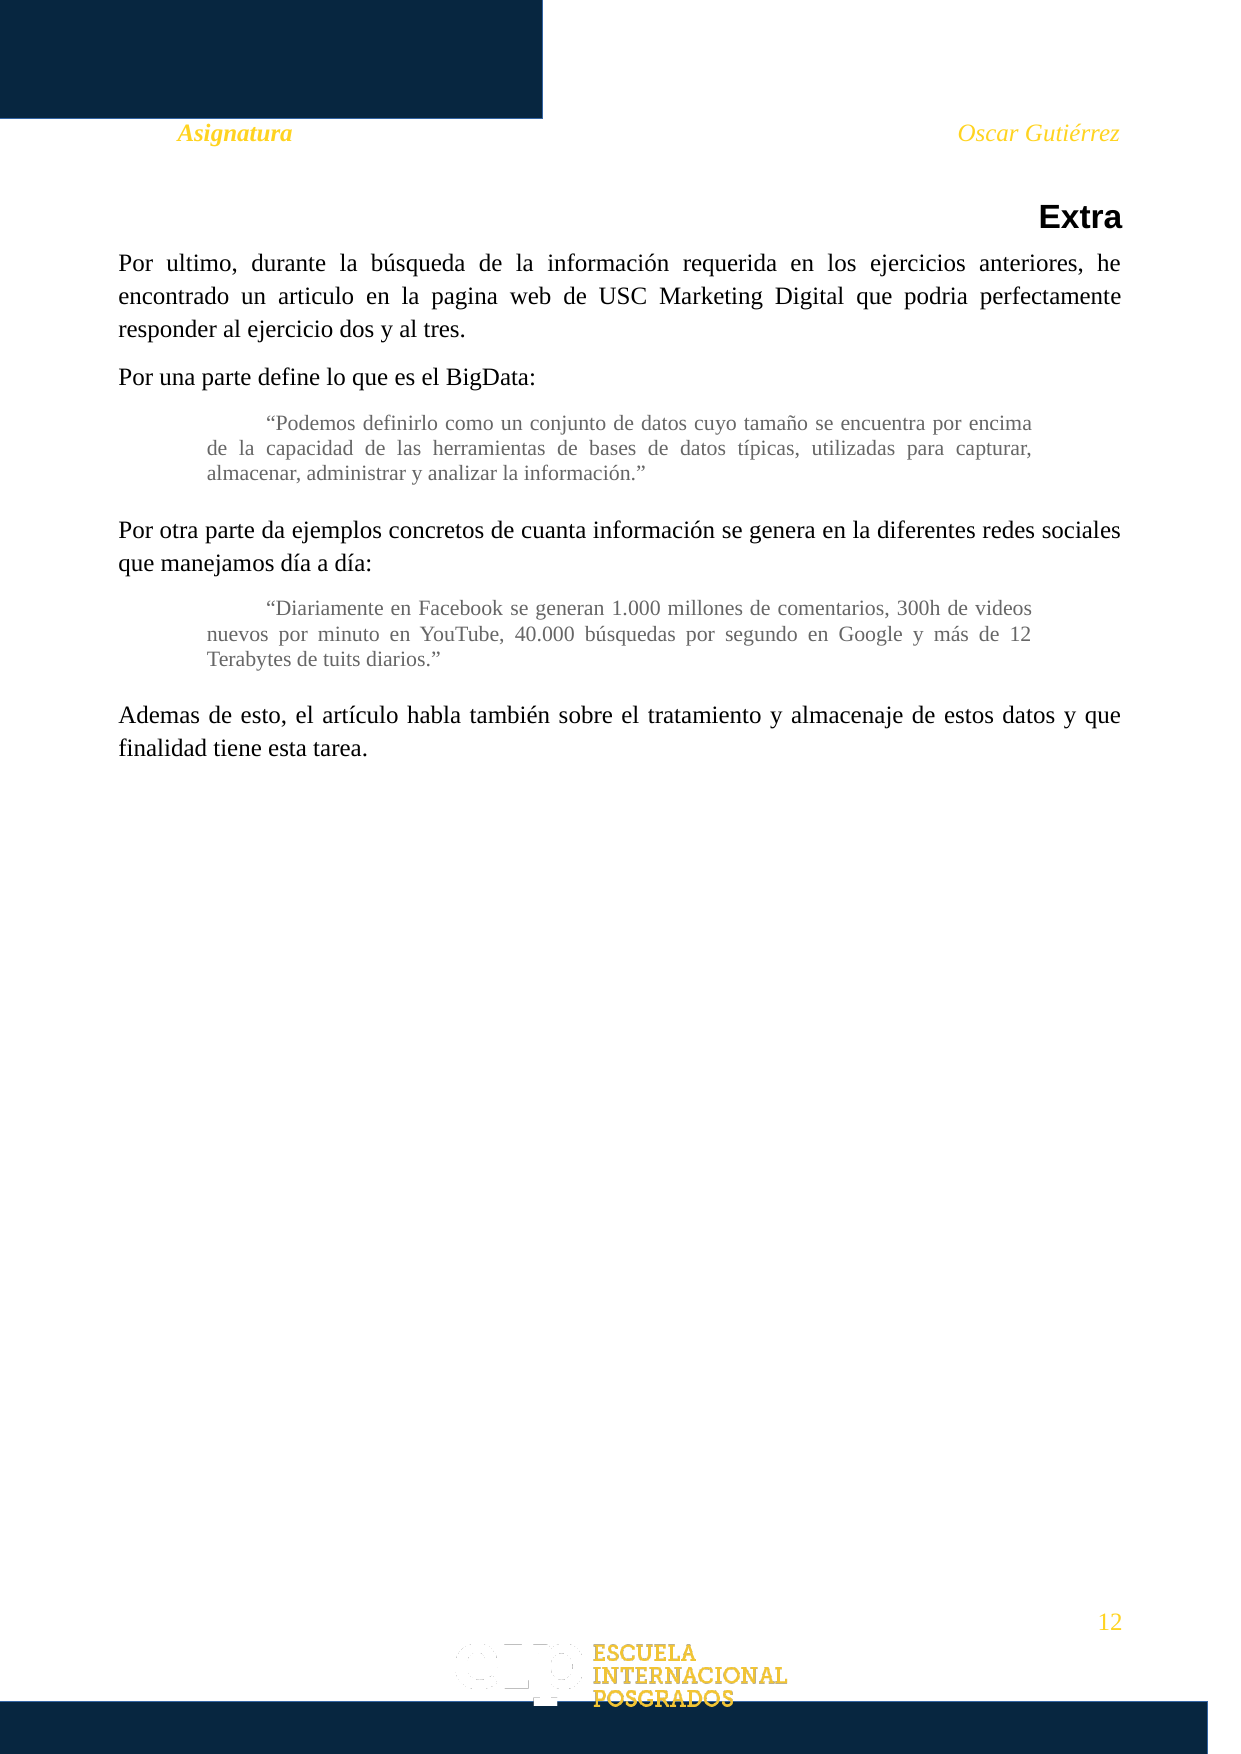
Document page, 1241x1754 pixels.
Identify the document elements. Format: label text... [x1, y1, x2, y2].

text Por ultimo, durante la búsqueda de la información requerida en los ejercicios anteriores, he encontrado un articulo en la pagina web de USC Marketing Digital que podria perfectamente responder al ejercicio dos y al tres. [118, 248, 1122, 343]
subtitle Extra [118, 197, 1122, 236]
text “Diariamente en Facebook se generan 1.000 millones de comentarios, 300h de videos nuevos por minuto en YouTube, 40.000 búsquedas por segundo en Google y más de 12 Terabytes de tuits diarios.” [207, 595, 1033, 671]
text Ademas de esto, el artículo habla también sobre el tratamiento y almacenaje de estos datos y que finalidad tiene esta tarea. [118, 700, 1122, 762]
text Por otra parte da ejemplos concretos de cuanta información se genera en la diferentes redes sociales que manejamos día a día: [118, 515, 1122, 576]
text “Podemos definirlo como un conjunto de datos cuyo tamaño se encuentra por encima de la capacidad de las herramientas de bases de datos típicas, utilizadas para capturar, almacenar, administrar y analizar la información.” [207, 409, 1033, 485]
text Por una parte define lo que es el BigData: [118, 362, 1122, 391]
picture [452, 1614, 788, 1712]
